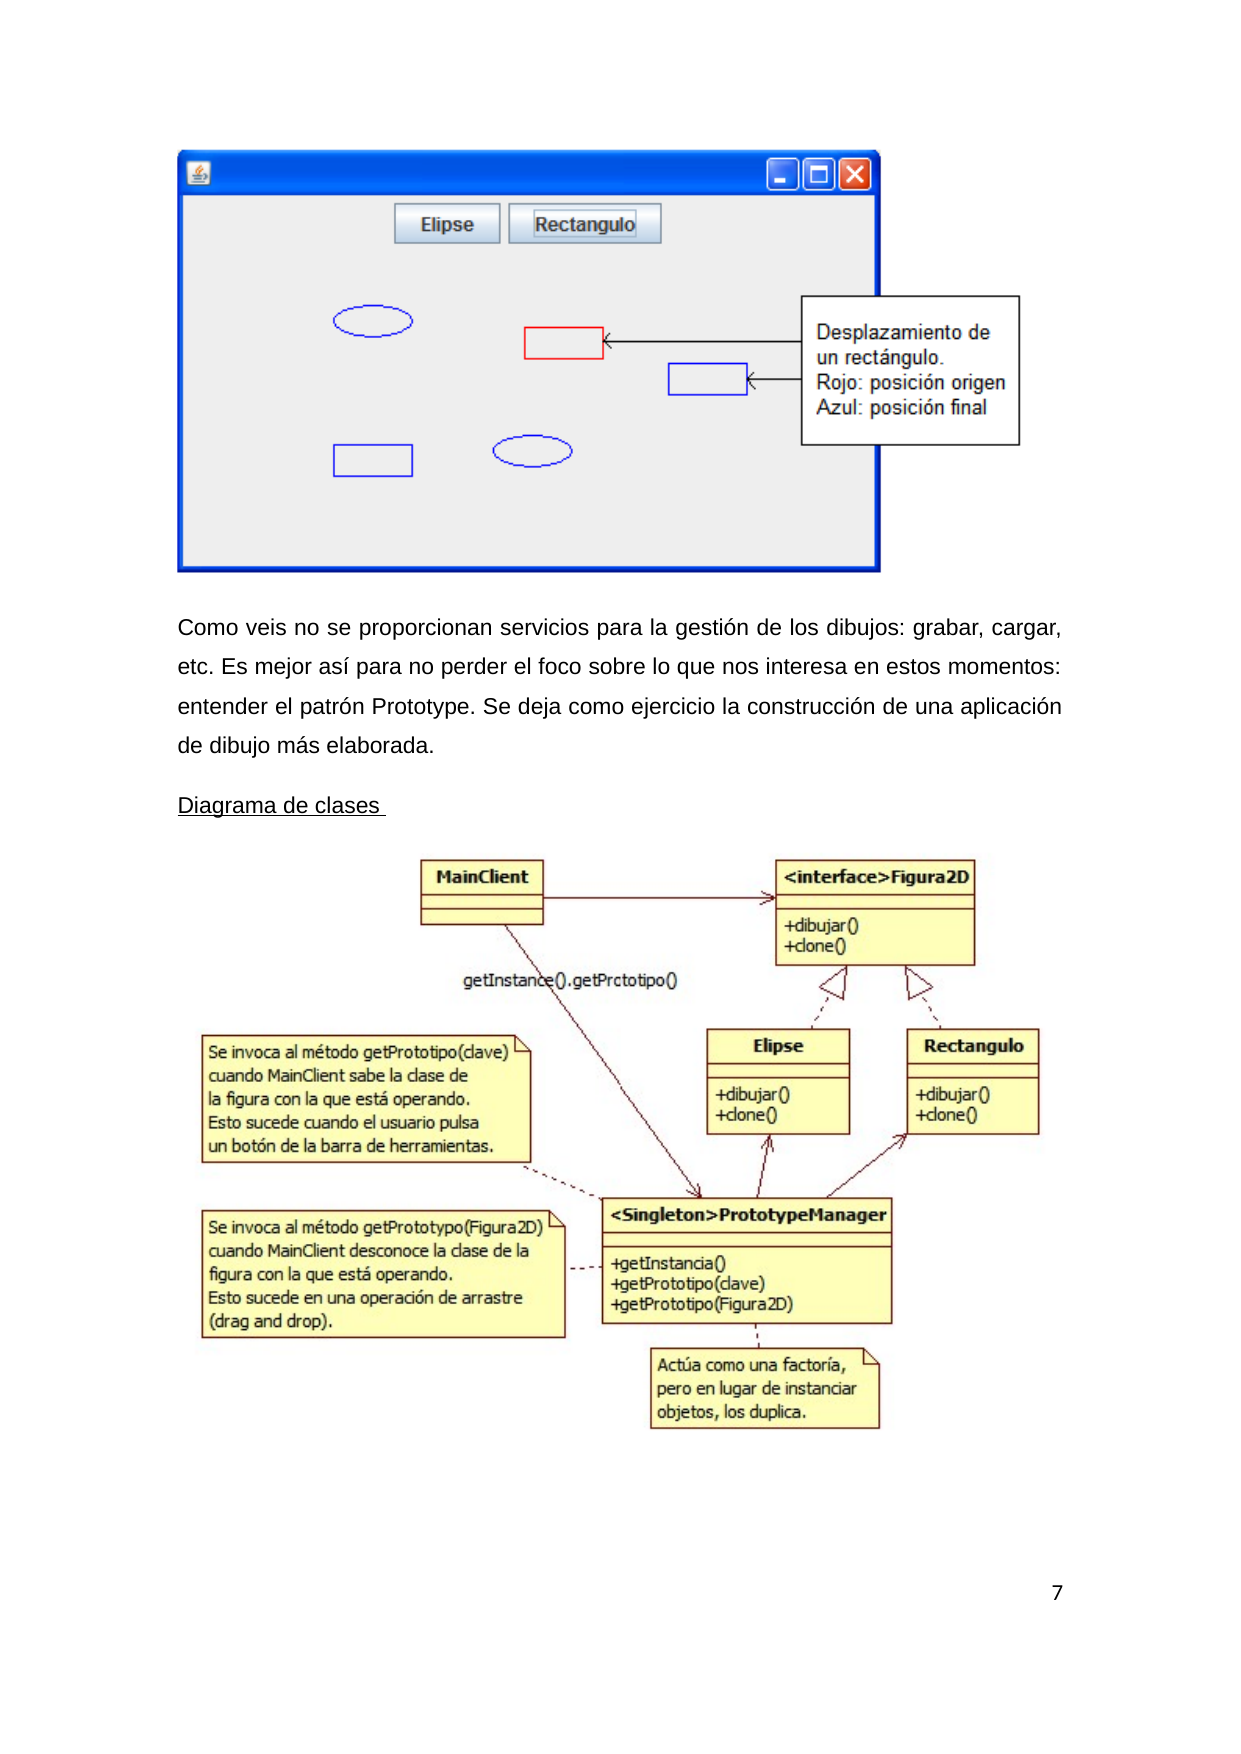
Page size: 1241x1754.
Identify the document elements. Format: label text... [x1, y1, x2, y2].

picture [177, 147, 1024, 579]
text Como veis no se proporcionan servicios para la gestión de los dibujos: grabar, cargar, etc. Es mejor así para no perder el foco sobre lo que nos interesa en estos momentos: entender el patrón Prototype. Se deja como ejercicio la construcción de una aplicación de dibujo más elaborada. [177, 614, 1063, 758]
text Diagrama de clases [177, 792, 1063, 819]
picture [194, 852, 1046, 1437]
